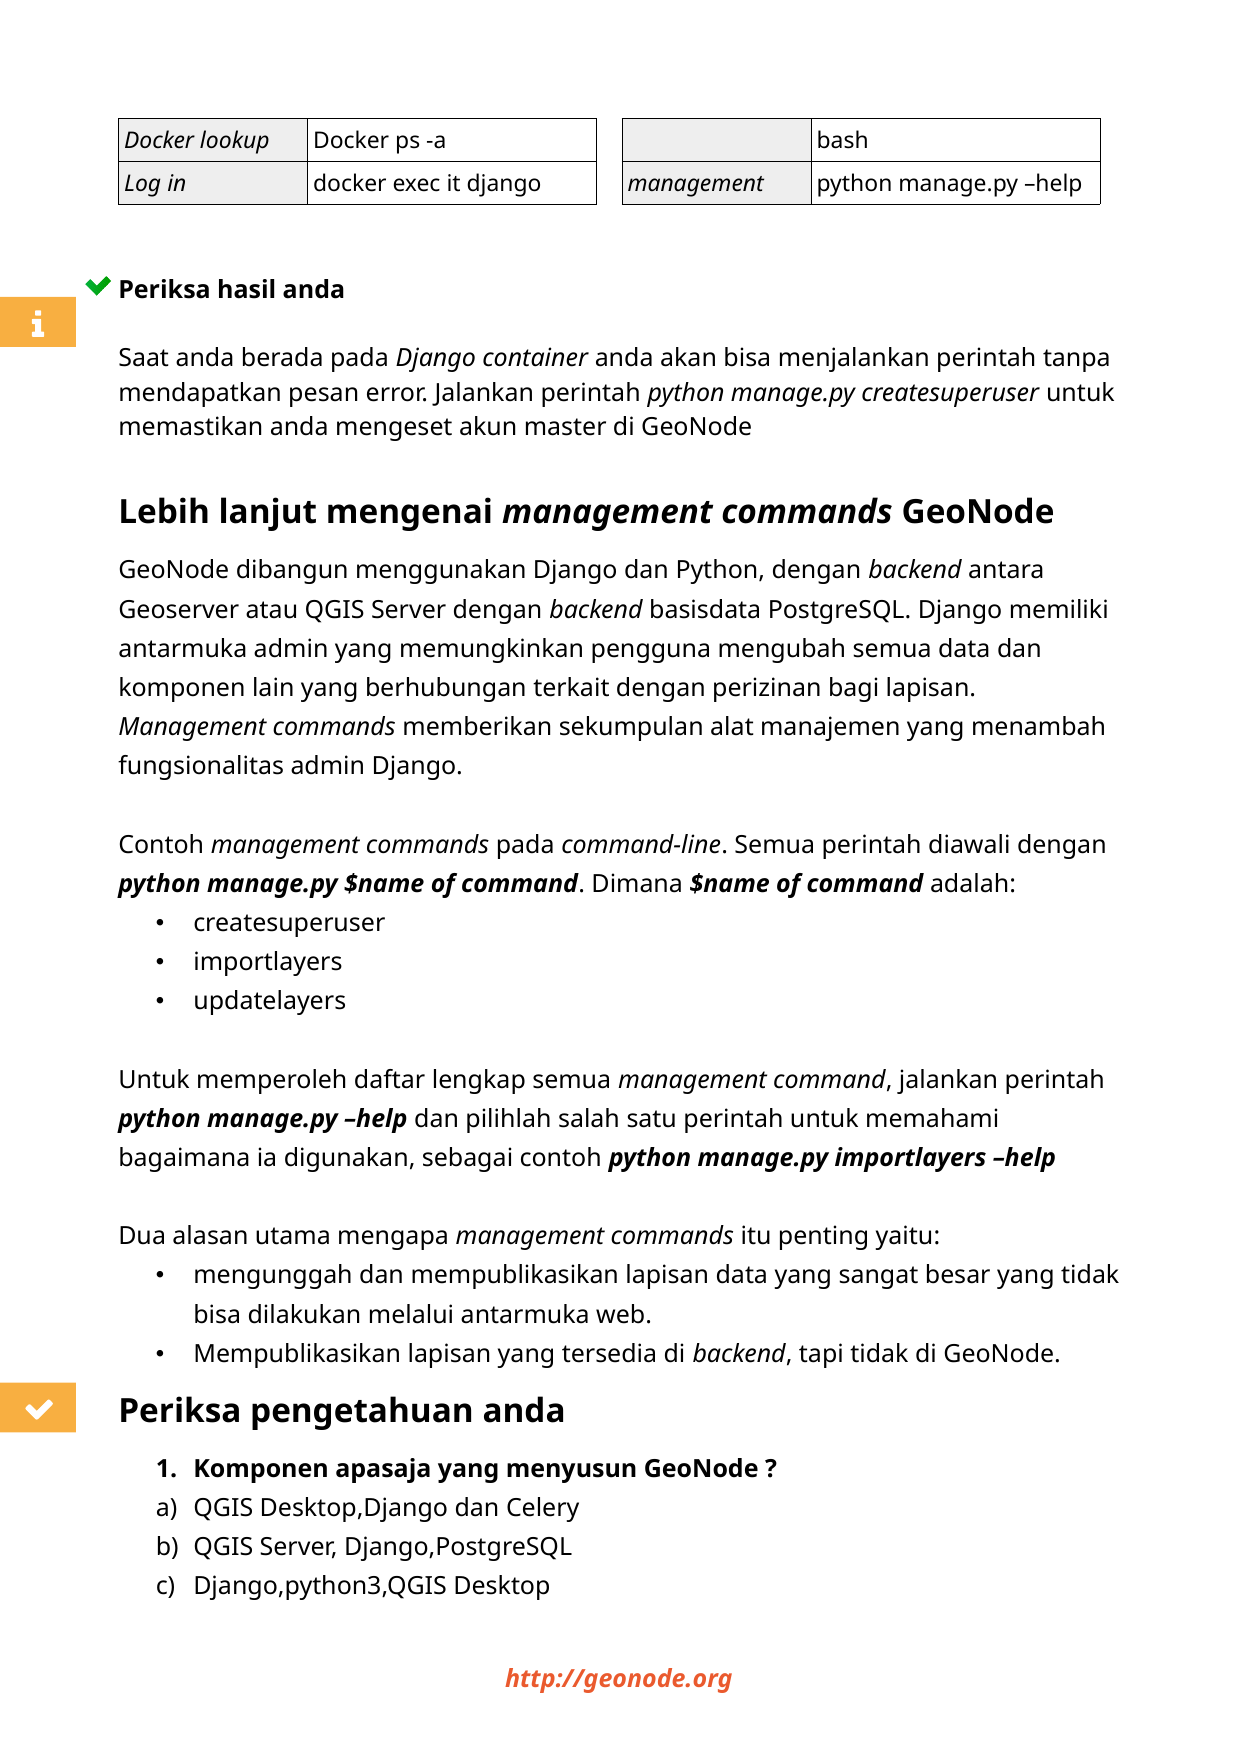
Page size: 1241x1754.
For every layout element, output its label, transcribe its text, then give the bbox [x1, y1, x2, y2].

list Mempublikasikan lapisan yang tersedia di backend, tapi tidak di GeoNode. [156, 1335, 1122, 1369]
text Dua alasan utama mengapa management commands itu penting yaitu: [118, 1218, 1122, 1252]
list mengunggah dan mempublikasikan lapisan data yang sangat besar yang tidak bisa dilakukan melalui antarmuka web. [156, 1257, 1122, 1330]
list createsuperuser [156, 904, 1122, 939]
table_cell [623, 119, 811, 161]
text Contoh management commands pada command-line. Semua perintah diawali dengan python manage.py $name of command. Dimana $name of command adalah: [118, 826, 1122, 899]
list Komponen apasaja yang menyusun GeoNode ? [156, 1450, 1122, 1484]
list QGIS Desktop,Django dan Celery [156, 1489, 1122, 1523]
subtitle Lebih lanjut mengenai management commands GeoNode [118, 488, 1122, 533]
table_cell Log in [119, 162, 307, 204]
text Untuk memperoleh daftar lengkap semua management command, jalankan perintah python manage.py –help dan pilihlah salah satu perintah untuk memahami bagaimana ia digunakan, sebagai contoh python manage.py importlayers –help [118, 1061, 1122, 1174]
table_cell Docker lookup [119, 119, 307, 161]
table_cell bash [812, 119, 1100, 161]
subtitle Periksa pengetahuan anda [118, 1386, 1122, 1432]
table_cell management [623, 162, 811, 204]
table_cell python manage.py –help [812, 162, 1100, 204]
list importlayers [156, 944, 1122, 978]
text GeoNode dibangun menggunakan Django dan Python, dengan backend antara Geoserver atau QGIS Server dengan backend basisdata PostgreSQL. Django memiliki antarmuka admin yang memungkinkan pengguna mengubah semua data dan komponen lain yang berhubungan terkait dengan perizinan bagi lapisan. Management commands memberikan sekumpulan alat manajemen yang menambah fungsionalitas admin Django. [118, 552, 1122, 782]
table_cell docker exec it django [308, 162, 596, 204]
table_cell Docker ps -a [308, 119, 596, 161]
text Periksa hasil anda [118, 272, 1122, 306]
list updatelayers [156, 983, 1122, 1017]
list QGIS Server, Django,PostgreSQL [156, 1529, 1122, 1563]
text Saat anda berada pada Django container anda akan bisa menjalankan perintah tanpa mendapatkan pesan error. Jalankan perintah python manage.py createsuperuser untuk memastikan anda mengeset akun master di GeoNode [118, 340, 1122, 476]
list Django,python3,QGIS Desktop [156, 1568, 1122, 1602]
